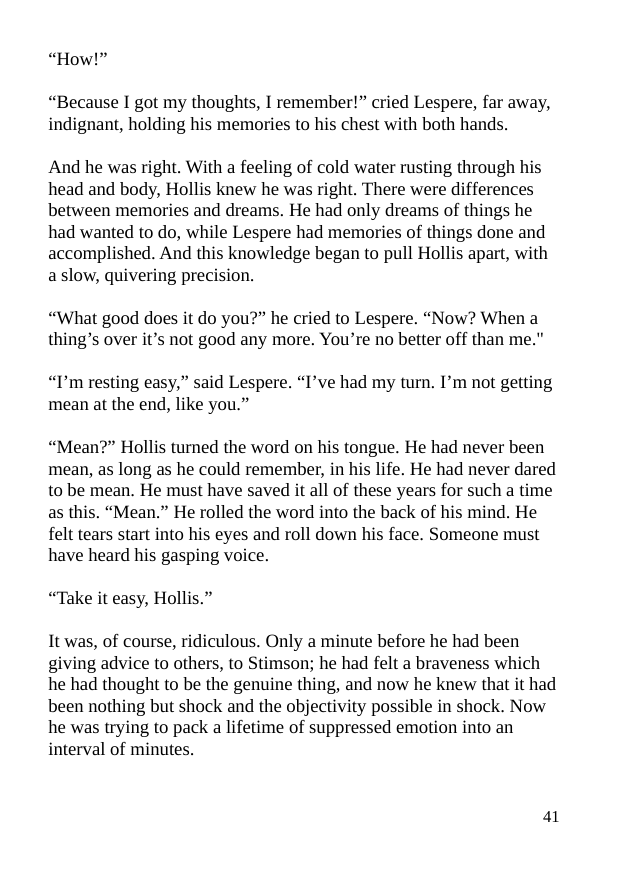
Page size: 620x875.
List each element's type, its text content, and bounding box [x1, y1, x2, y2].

text “How!” “Because I got my thoughts, I remember!” cried Lespere, far away, indignant, holding his memories to his chest with both hands. And he was right. With a feeling of cold water rusting through his head and body, Hollis knew he was right. There were differences between memories and dreams. He had only dreams of things he had wanted to do, while Lespere had memories of things done and accomplished. And this knowledge began to pull Hollis apart, with a slow, quivering precision. “What good does it do you?” he cried to Lespere. “Now? When a thing’s over it’s not good any more. You’re no better off than me." “I’m resting easy,” said Lespere. “I’ve had my turn. I’m not getting mean at the end, like you.” “Mean?” Hollis turned the word on his tongue. He had never been mean, as long as he could remember, in his life. He had never dared to be mean. He must have saved it all of these years for such a time as this. “Mean.” He rolled the word into the back of his mind. He felt tears start into his eyes and roll down his face. Someone must have heard his gasping voice. “Take it easy, Hollis.” It was, of course, ridiculous. Only a minute before he had been giving advice to others, to Stimson; he had felt a braveness which he had thought to be the genuine thing, and now he knew that it had been nothing but shock and the objectivity possible in shock. Now he was trying to pack a lifetime of suppressed emotion into an interval of minutes. [48, 48, 559, 781]
